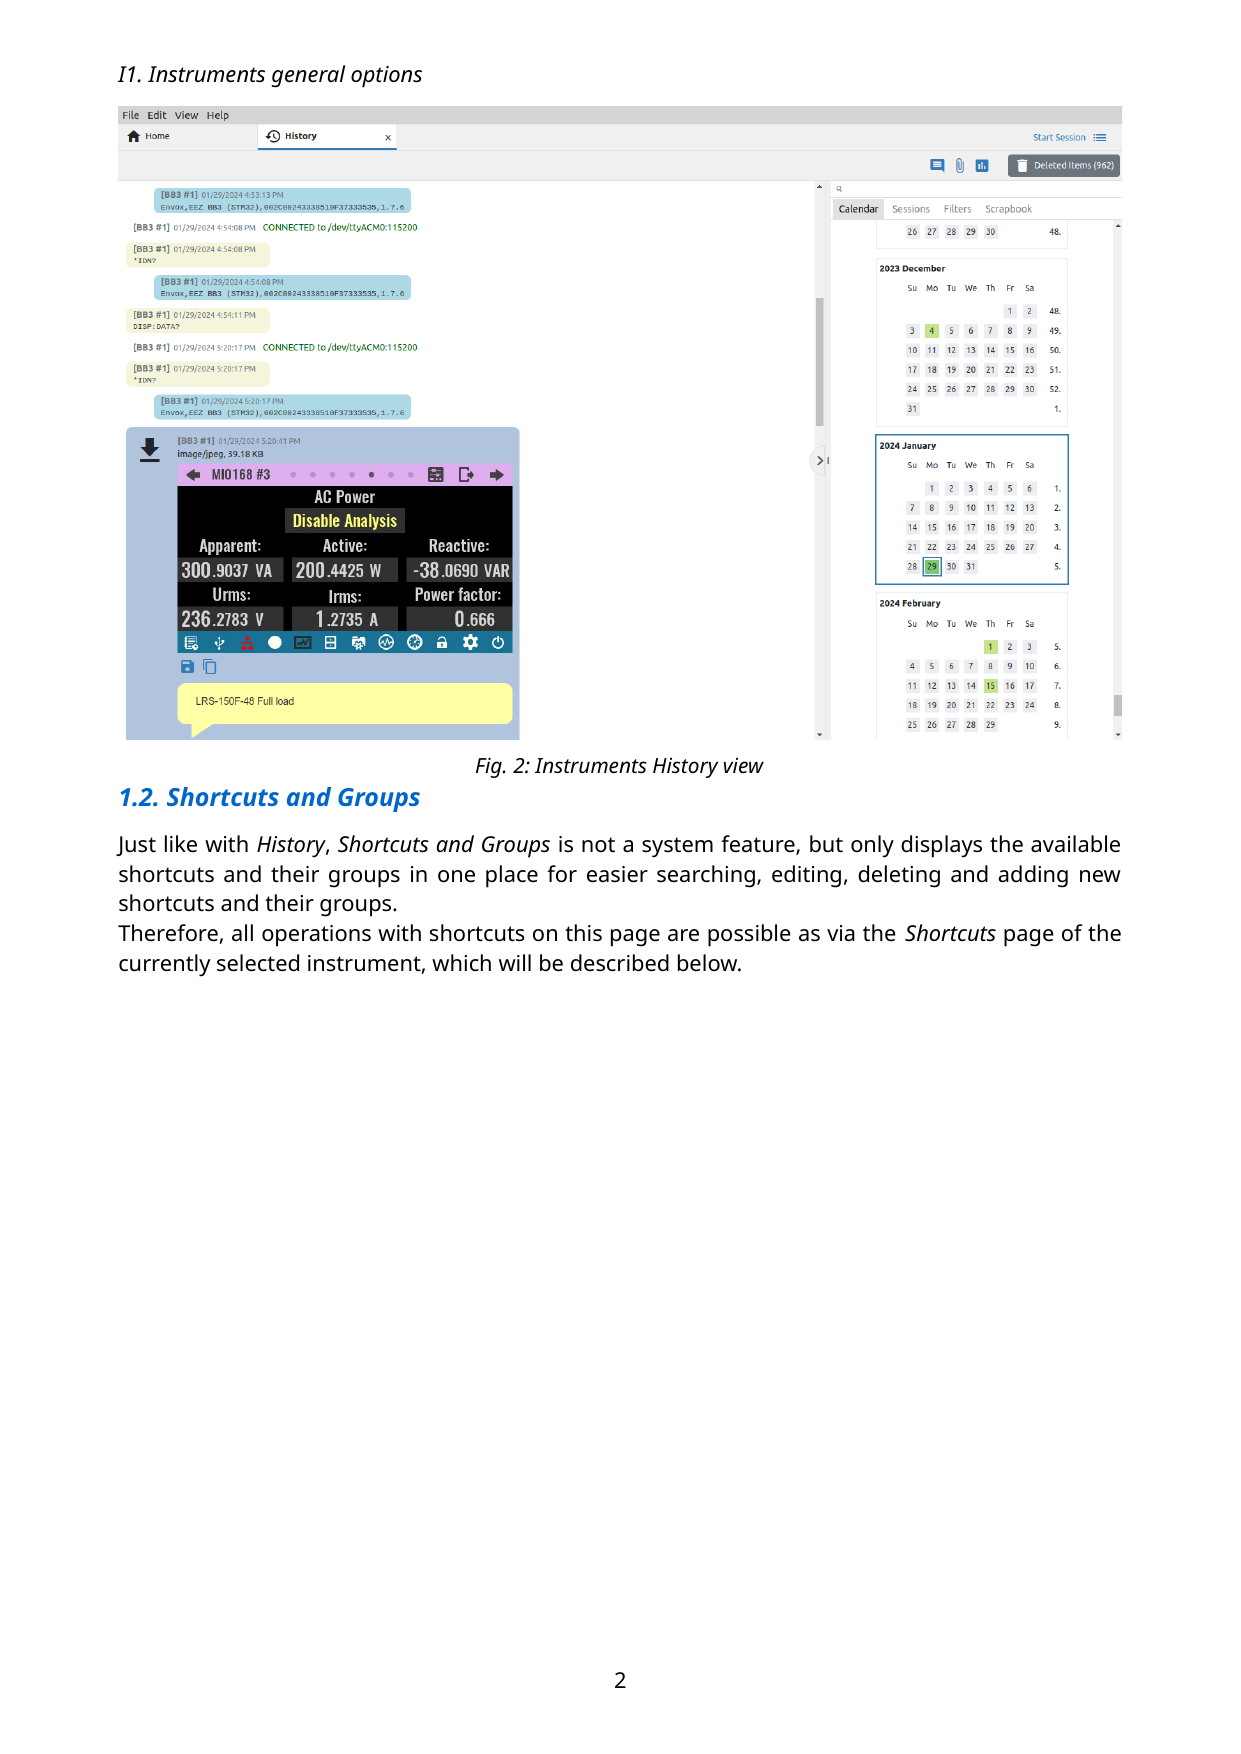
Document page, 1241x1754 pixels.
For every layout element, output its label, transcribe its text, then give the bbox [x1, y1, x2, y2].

text Just like with History, Shortcuts and Groups is not a system feature, but only displays the available shortcuts and their groups in one place for easier searching, editing, deleting and adding new shortcuts and their groups. [118, 829, 1122, 918]
subtitle Shortcuts and Groups [118, 780, 1122, 814]
text Therefore, all operations with shortcuts on this page are possible as via the Shortcuts page of the currently selected instrument, which will be described below. [118, 918, 1122, 978]
picture [118, 106, 1123, 740]
list Fig. 2: Instruments History view [118, 740, 1122, 780]
